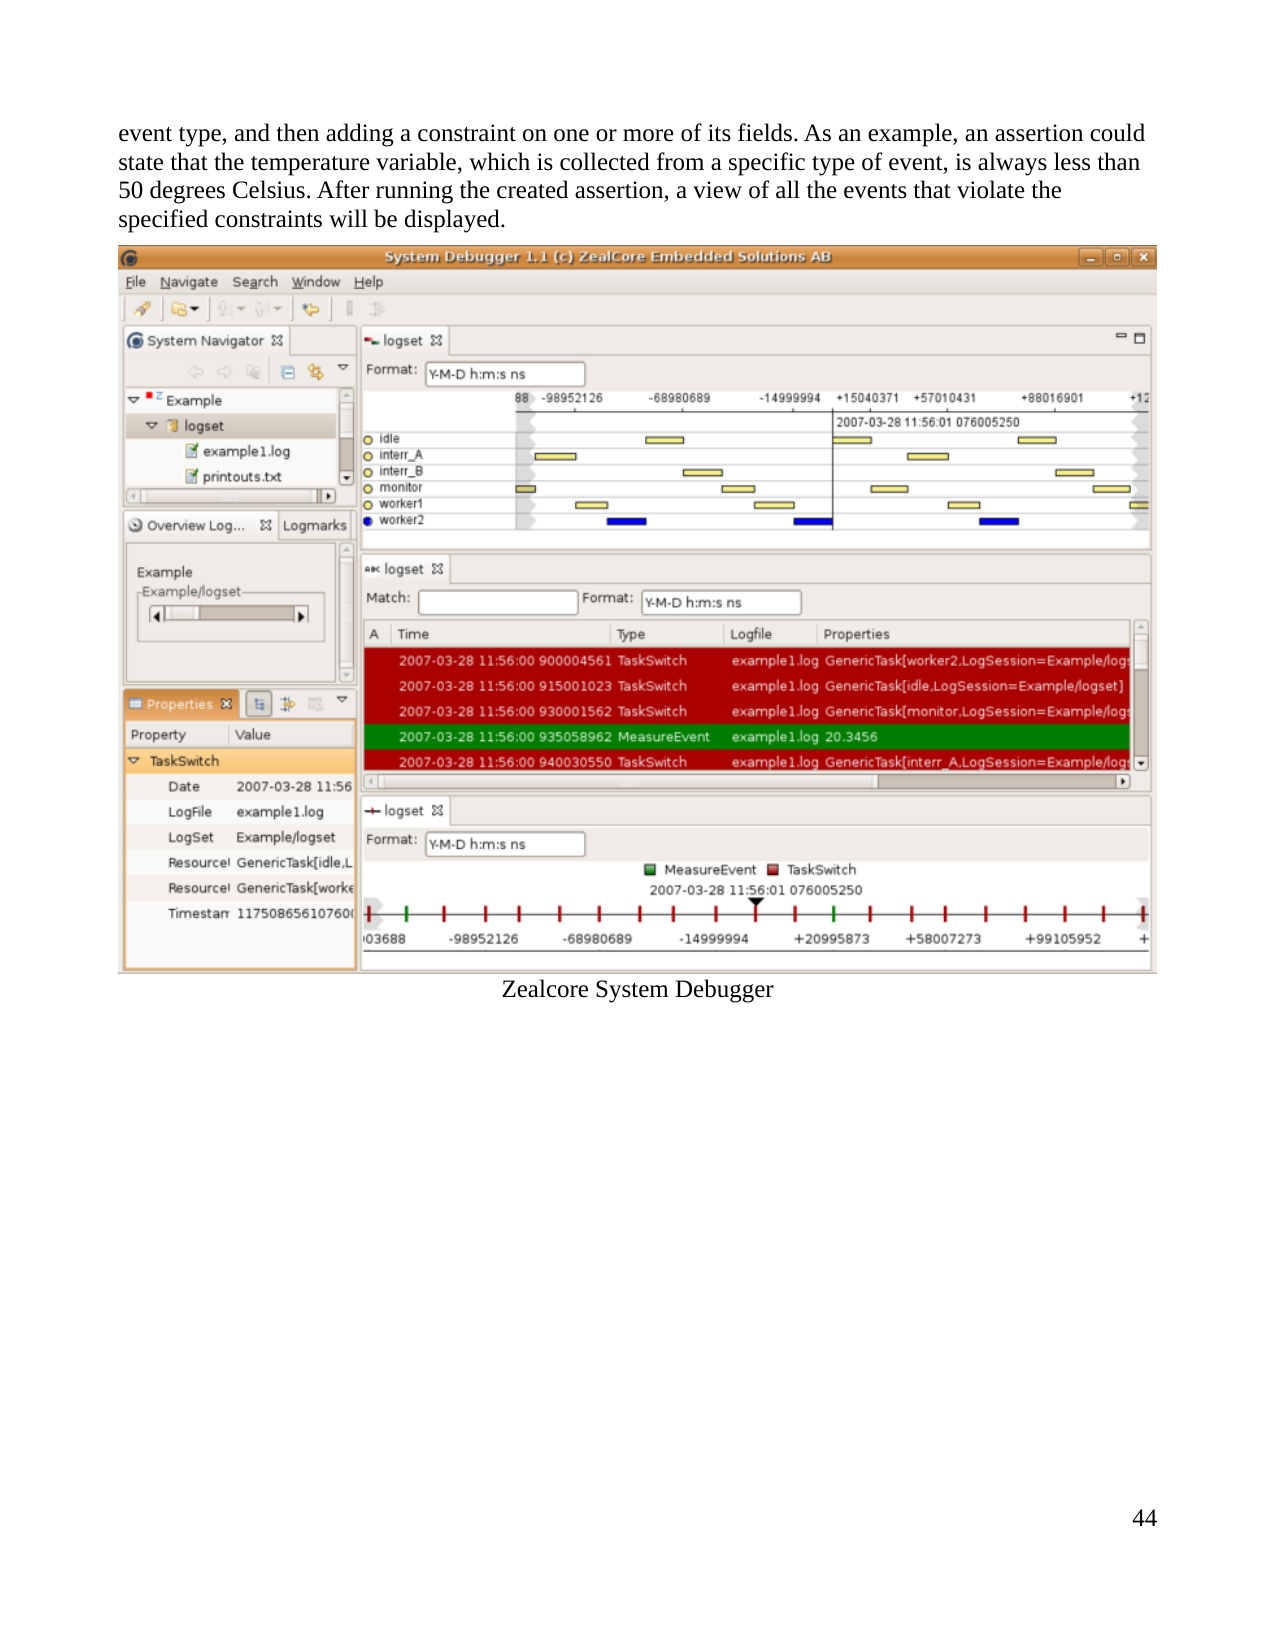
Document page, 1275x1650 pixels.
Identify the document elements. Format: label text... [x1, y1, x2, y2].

picture [118, 245, 1157, 974]
text event type, and then adding a constraint on one or more of its fields. As an example, an assertion could state that the temperature variable, which is collected from a specific type of event, is always less than 50 degrees Celsius. After running the created assertion, a view of all the events that violate the specified constraints will be displayed. [118, 118, 1157, 233]
text Zealcore System Debugger [118, 974, 1157, 1003]
